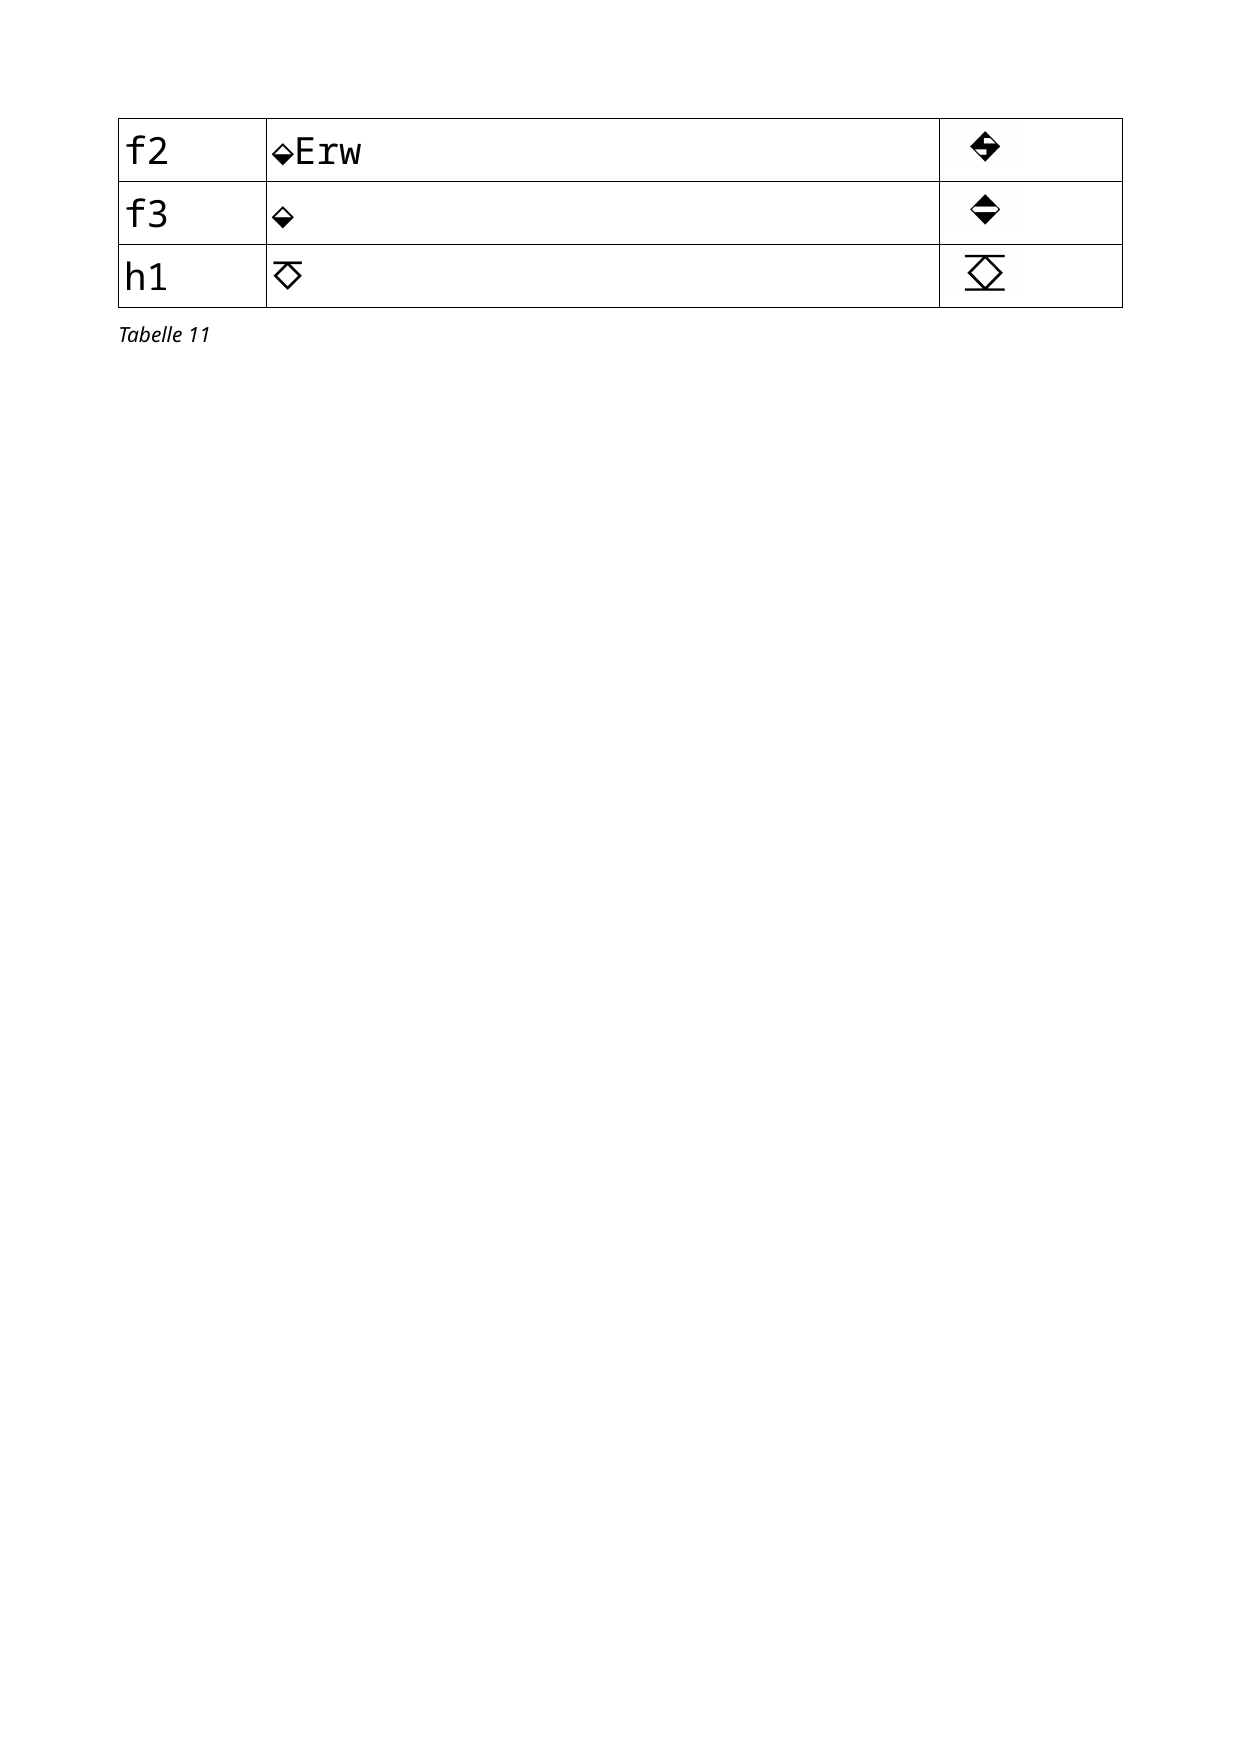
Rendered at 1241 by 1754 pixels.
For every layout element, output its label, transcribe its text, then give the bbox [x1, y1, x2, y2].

table_cell ⎏ [267, 245, 939, 307]
table_cell [940, 245, 1122, 307]
table_cell ⬙ [267, 182, 939, 244]
subtitle Tabelle 11 [118, 320, 1122, 349]
picture [945, 250, 1025, 295]
picture [945, 187, 1025, 232]
table_cell [940, 182, 1122, 244]
picture [945, 124, 1025, 169]
table_cell h1 [119, 245, 266, 307]
table_cell ⬙Erw [267, 119, 939, 181]
table_cell [940, 119, 1122, 181]
table_cell f2 [119, 119, 266, 181]
table_cell f3 [119, 182, 266, 244]
